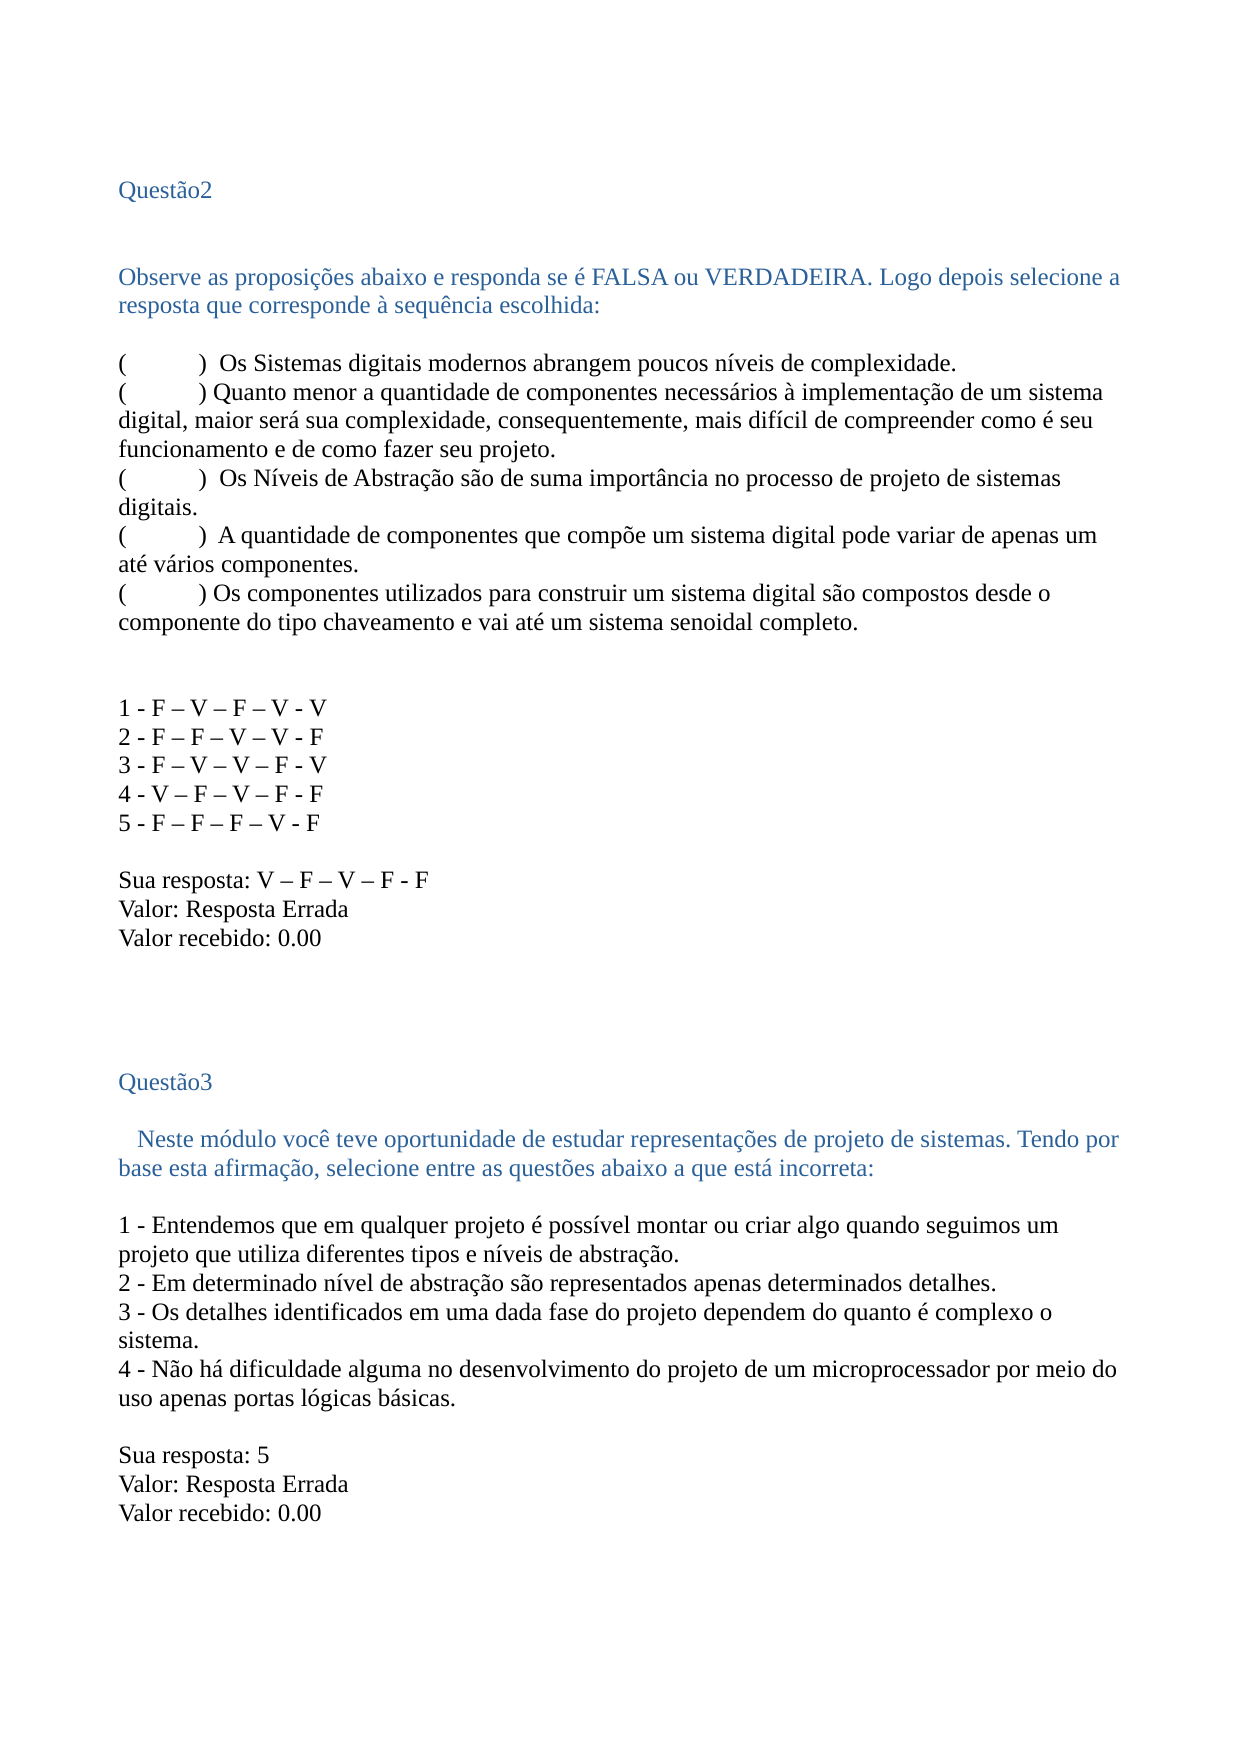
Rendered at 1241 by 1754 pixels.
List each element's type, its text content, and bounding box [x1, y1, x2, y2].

text Neste módulo você teve oportunidade de estudar representações de projeto de sistemas. Tendo por base esta afirmação, selecione entre as questões abaixo a que está incorreta: [118, 1124, 1122, 1182]
text 1 - Entendemos que em qualquer projeto é possível montar ou criar algo quando seguimos um projeto que utiliza diferentes tipos e níveis de abstração. [118, 1211, 1122, 1268]
text 3 - Os detalhes identificados em uma dada fase do projeto dependem do quanto é complexo o sistema. [118, 1297, 1122, 1354]
text Observe as proposições abaixo e responda se é FALSA ou VERDADEIRA. Logo depois selecione a resposta que corresponde à sequência escolhida: [118, 262, 1122, 319]
text ( ) Quanto menor a quantidade de componentes necessários à implementação de um sistema digital, maior será sua complexidade, consequentemente, mais difícil de compreender como é seu funcionamento e de como fazer seu projeto. [118, 377, 1122, 463]
text Sua resposta: V – F – V – F - F [118, 866, 1122, 894]
text ( ) Os Sistemas digitais modernos abrangem poucos níveis de complexidade. [118, 348, 1122, 377]
text ( ) A quantidade de componentes que compõe um sistema digital pode variar de apenas um até vários componentes. [118, 521, 1122, 578]
text 2 - Em determinado nível de abstração são representados apenas determinados detalhes. [118, 1268, 1122, 1297]
text 1 - F – V – F – V - V [118, 693, 1122, 722]
text Valor: Resposta Errada [118, 1469, 1122, 1498]
text 4 - V – F – V – F - F [118, 779, 1122, 808]
text Valor recebido: 0.00 [118, 1498, 1122, 1527]
text Valor: Resposta Errada [118, 894, 1122, 923]
text ( ) Os Níveis de Abstração são de suma importância no processo de projeto de sistemas digitais. [118, 463, 1122, 521]
text 4 - Não há dificuldade alguma no desenvolvimento do projeto de um microprocessador por meio do uso apenas portas lógicas básicas. [118, 1354, 1122, 1412]
text 5 - F – F – F – V - F [118, 808, 1122, 837]
text ( ) Os componentes utilizados para construir um sistema digital são compostos desde o componente do tipo chaveamento e vai até um sistema senoidal completo. [118, 578, 1122, 636]
text Valor recebido: 0.00 [118, 923, 1122, 952]
text Sua resposta: 5 [118, 1441, 1122, 1469]
text Questão2 [118, 176, 1122, 204]
text 2 - F – F – V – V - F [118, 722, 1122, 751]
text Questão3 [118, 1067, 1122, 1096]
text 3 - F – V – V – F - V [118, 751, 1122, 779]
